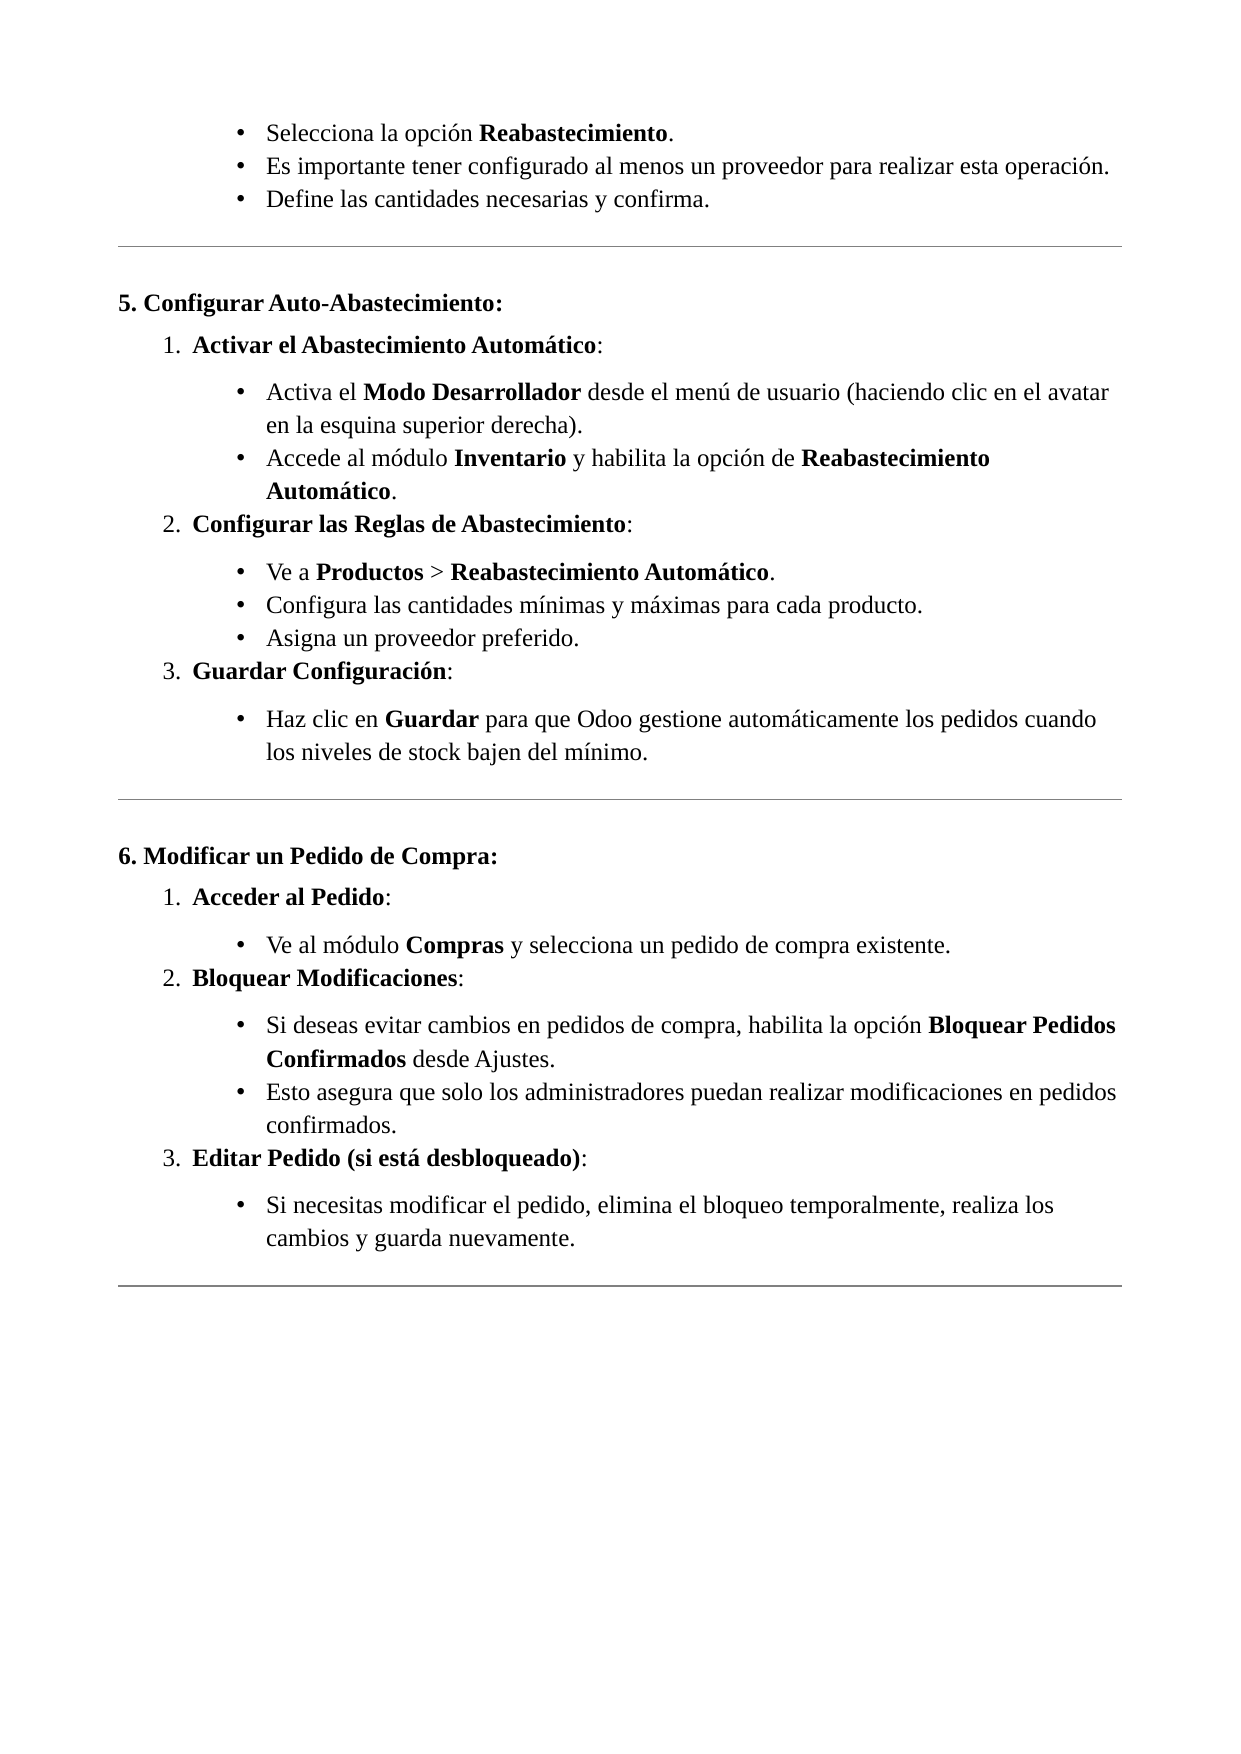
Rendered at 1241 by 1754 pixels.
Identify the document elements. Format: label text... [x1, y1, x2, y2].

list Es importante tener configurado al menos un proveedor para realizar esta operación. [236, 151, 1122, 180]
list Acceder al Pedido: [162, 882, 1122, 911]
list Bloquear Modificaciones: [162, 963, 1122, 992]
list Si necesitas modificar el pedido, elimina el bloqueo temporalmente, realiza los cambios y guarda nuevamente. [236, 1190, 1122, 1252]
list Ve al módulo Compras y selecciona un pedido de compra existente. [236, 930, 1122, 959]
subtitle 5. Configurar Auto-Abastecimiento: [118, 288, 1122, 317]
list Ve a Productos > Reabastecimiento Automático. [236, 557, 1122, 586]
list Accede al módulo Inventario y habilita la opción de Reabastecimiento Automático. [236, 443, 1122, 505]
subtitle 6. Modificar un Pedido de Compra: [118, 841, 1122, 870]
list Guardar Configuración: [162, 656, 1122, 685]
list Si deseas evitar cambios en pedidos de compra, habilita la opción Bloquear Pedidos Confirmados desde Ajustes. [236, 1011, 1122, 1072]
list Configurar las Reglas de Abastecimiento: [162, 509, 1122, 538]
list Activar el Abastecimiento Automático: [162, 330, 1122, 358]
list Activa el Modo Desarrollador desde el menú de usuario (haciendo clic en el avatar en la esquina superior derecha). [236, 377, 1122, 439]
list Define las cantidades necesarias y confirma. [236, 184, 1122, 213]
list Selecciona la opción Reabastecimiento. [236, 118, 1122, 147]
list Configura las cantidades mínimas y máximas para cada producto. [236, 590, 1122, 619]
list Esto asegura que solo los administradores puedan realizar modificaciones en pedidos confirmados. [236, 1077, 1122, 1138]
list Editar Pedido (si está desbloqueado): [162, 1143, 1122, 1171]
list Asigna un proveedor preferido. [236, 623, 1122, 652]
list Haz clic en Guardar para que Odoo gestione automáticamente los pedidos cuando los niveles de stock bajen del mínimo. [236, 704, 1122, 766]
